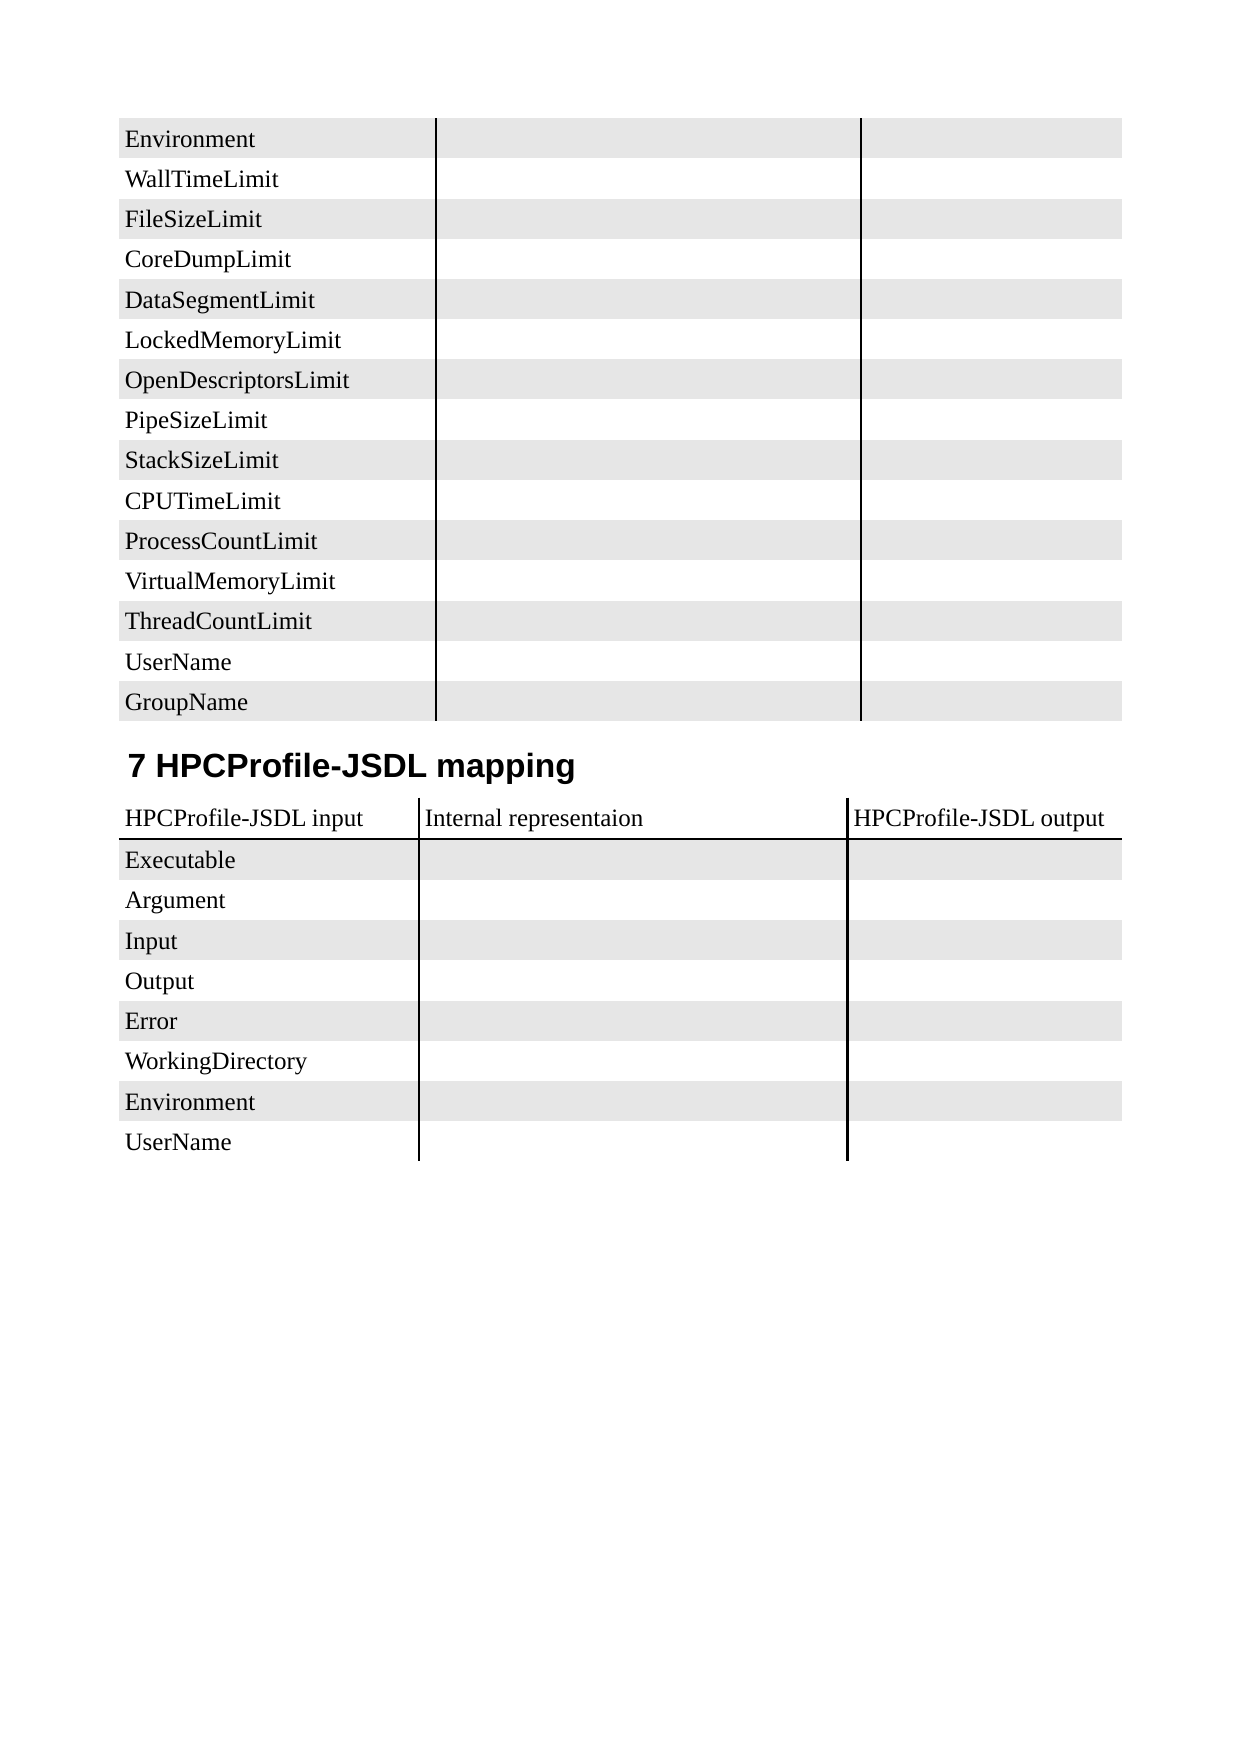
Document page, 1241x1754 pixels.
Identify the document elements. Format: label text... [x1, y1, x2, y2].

table_cell Argument [119, 880, 418, 920]
table_cell StackSizeLimit [119, 440, 435, 480]
table_cell [437, 118, 860, 158]
table_cell PipeSizeLimit [119, 400, 435, 440]
table_cell [437, 601, 860, 641]
table_cell FileSizeLimit [119, 199, 435, 239]
table_cell [420, 840, 846, 880]
table_cell [420, 1001, 846, 1041]
table_cell [420, 1081, 846, 1121]
table_cell [849, 880, 1122, 920]
table_header Internal representaion [420, 798, 846, 838]
table_cell [420, 920, 846, 960]
table_cell [862, 520, 1122, 560]
table_cell [437, 158, 860, 198]
table_cell Error [119, 1001, 418, 1041]
table_cell GroupName [119, 681, 435, 721]
table_cell [437, 560, 860, 601]
table_cell ThreadCountLimit [119, 601, 435, 641]
table_cell [862, 400, 1122, 440]
table_cell [862, 359, 1122, 399]
table_cell [849, 920, 1122, 960]
table_cell DataSegmentLimit [119, 279, 435, 319]
table_cell Output [119, 960, 418, 1001]
table_cell WorkingDirectory [119, 1041, 418, 1081]
table_cell [849, 1081, 1122, 1121]
table_cell [437, 520, 860, 560]
table_cell [437, 641, 860, 681]
table_cell [862, 279, 1122, 319]
table_cell [420, 1121, 846, 1161]
table_header HPCProfile-JSDL output [849, 798, 1122, 838]
table_cell WallTimeLimit [119, 158, 435, 198]
table_cell ProcessCountLimit [119, 520, 435, 560]
table_cell [862, 199, 1122, 239]
table_cell CoreDumpLimit [119, 239, 435, 279]
table_cell [862, 480, 1122, 520]
table_cell [420, 880, 846, 920]
table_cell Environment [119, 1081, 418, 1121]
table_cell UserName [119, 641, 435, 681]
table_cell [437, 319, 860, 359]
table_cell [437, 400, 860, 440]
table_cell [862, 440, 1122, 480]
table_cell [862, 319, 1122, 359]
table_cell OpenDescriptorsLimit [119, 359, 435, 399]
table_cell UserName [119, 1121, 418, 1161]
table_cell [862, 641, 1122, 681]
table_cell Environment [119, 118, 435, 158]
table_cell [849, 1041, 1122, 1081]
table_cell [849, 840, 1122, 880]
table_cell VirtualMemoryLimit [119, 560, 435, 601]
table_cell [862, 158, 1122, 198]
table_cell [437, 279, 860, 319]
table_cell LockedMemoryLimit [119, 319, 435, 359]
table_cell [862, 681, 1122, 721]
table_cell [437, 359, 860, 399]
table_cell [437, 199, 860, 239]
table_cell Executable [119, 840, 418, 880]
table_cell CPUTimeLimit [119, 480, 435, 520]
table_cell [437, 480, 860, 520]
table_cell [862, 560, 1122, 601]
table_cell [862, 239, 1122, 279]
table_cell [437, 440, 860, 480]
table_header HPCProfile-JSDL input [119, 798, 418, 838]
table_cell [862, 118, 1122, 158]
table_cell [849, 960, 1122, 1001]
table_cell [849, 1001, 1122, 1041]
subtitle HPCProfile-JSDL mapping [118, 746, 1122, 785]
table_cell [437, 681, 860, 721]
table_cell [420, 960, 846, 1001]
table_cell [849, 1121, 1122, 1161]
table_cell [862, 601, 1122, 641]
table_cell [437, 239, 860, 279]
table_cell [420, 1041, 846, 1081]
table_cell Input [119, 920, 418, 960]
